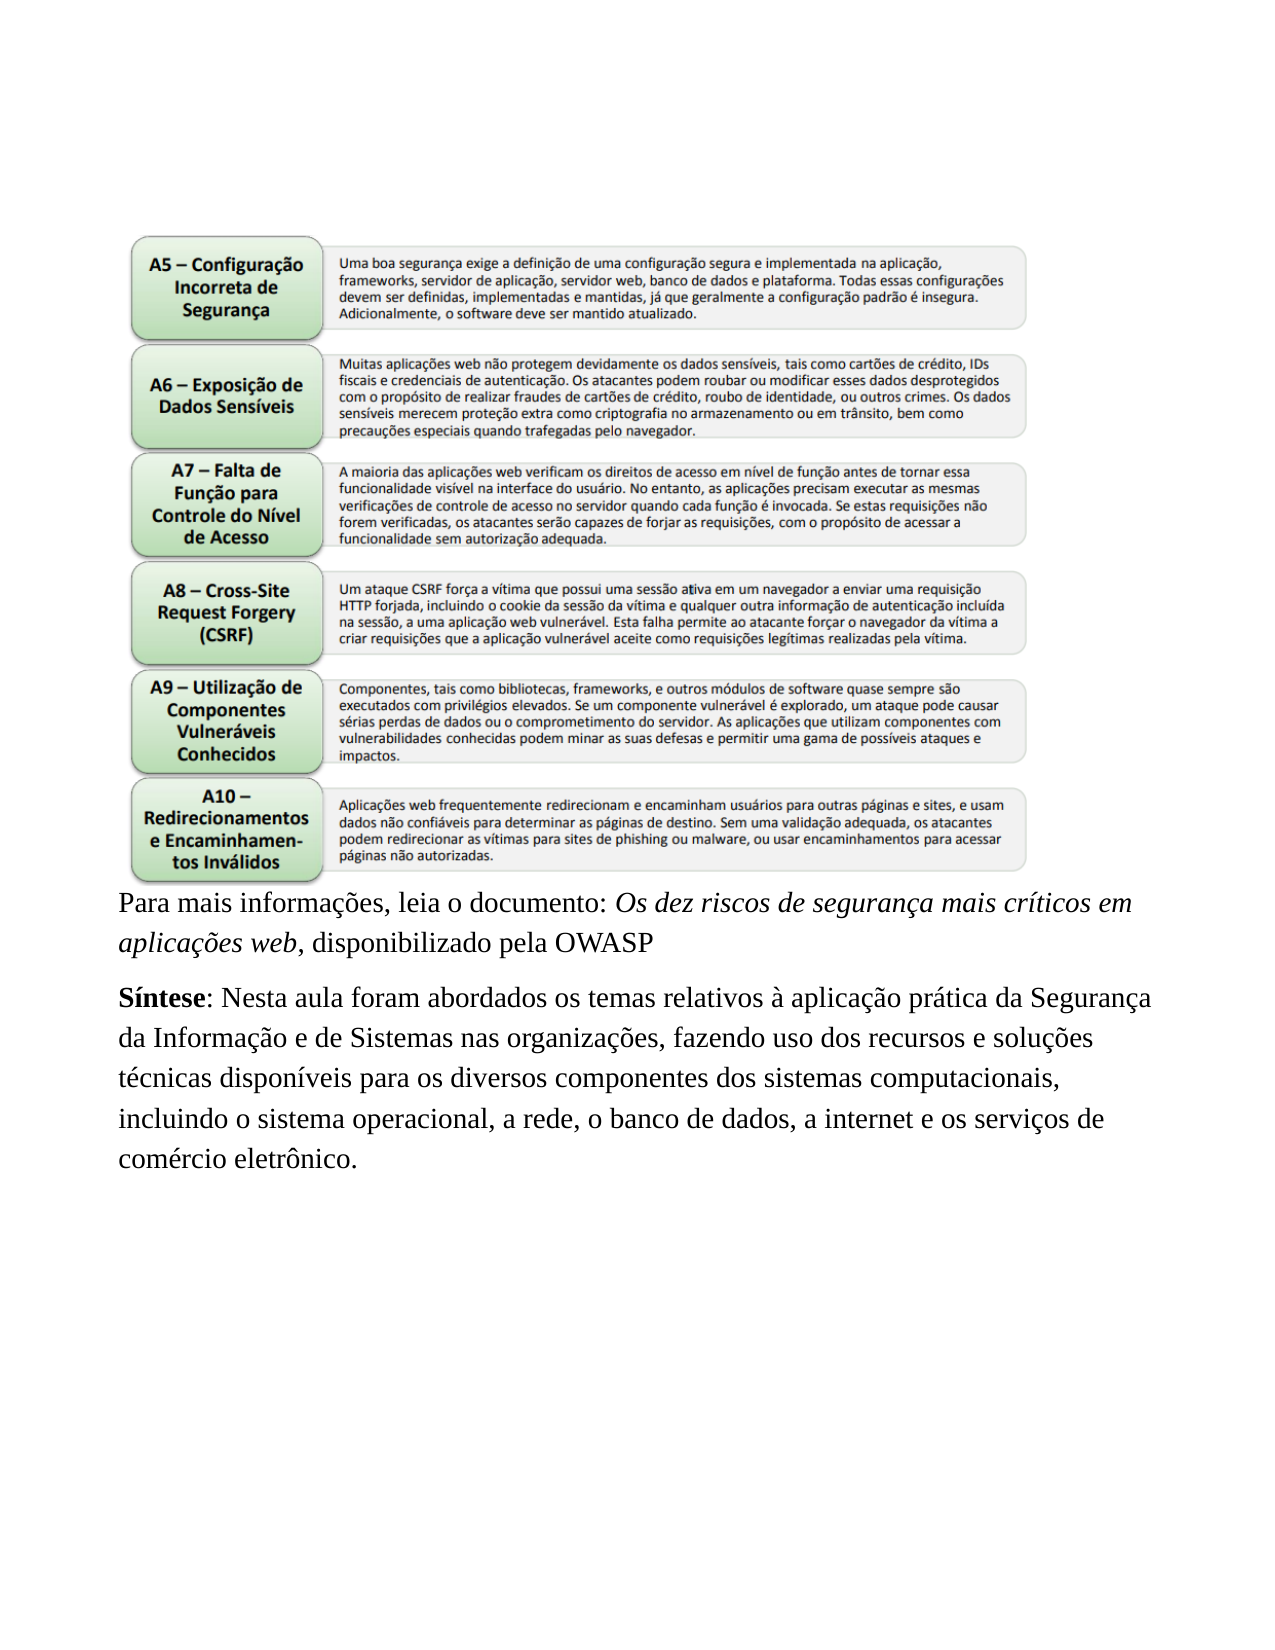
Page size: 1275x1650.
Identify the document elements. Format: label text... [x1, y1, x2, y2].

text Para mais informações, leia o documento: Os dez riscos de segurança mais críticos em aplicações web, disponibilizado pela OWASP [118, 885, 1157, 959]
picture [120, 235, 1035, 886]
text Síntese: Nesta aula foram abordados os temas relativos à aplicação prática da Segurança da Informação e de Sistemas nas organizações, fazendo uso dos recursos e soluções técnicas disponíveis para os diversos componentes dos sistemas computacionais, incluindo o sistema operacional, a rede, o banco de dados, a internet e os serviços de comércio eletrônico. [118, 980, 1157, 1174]
